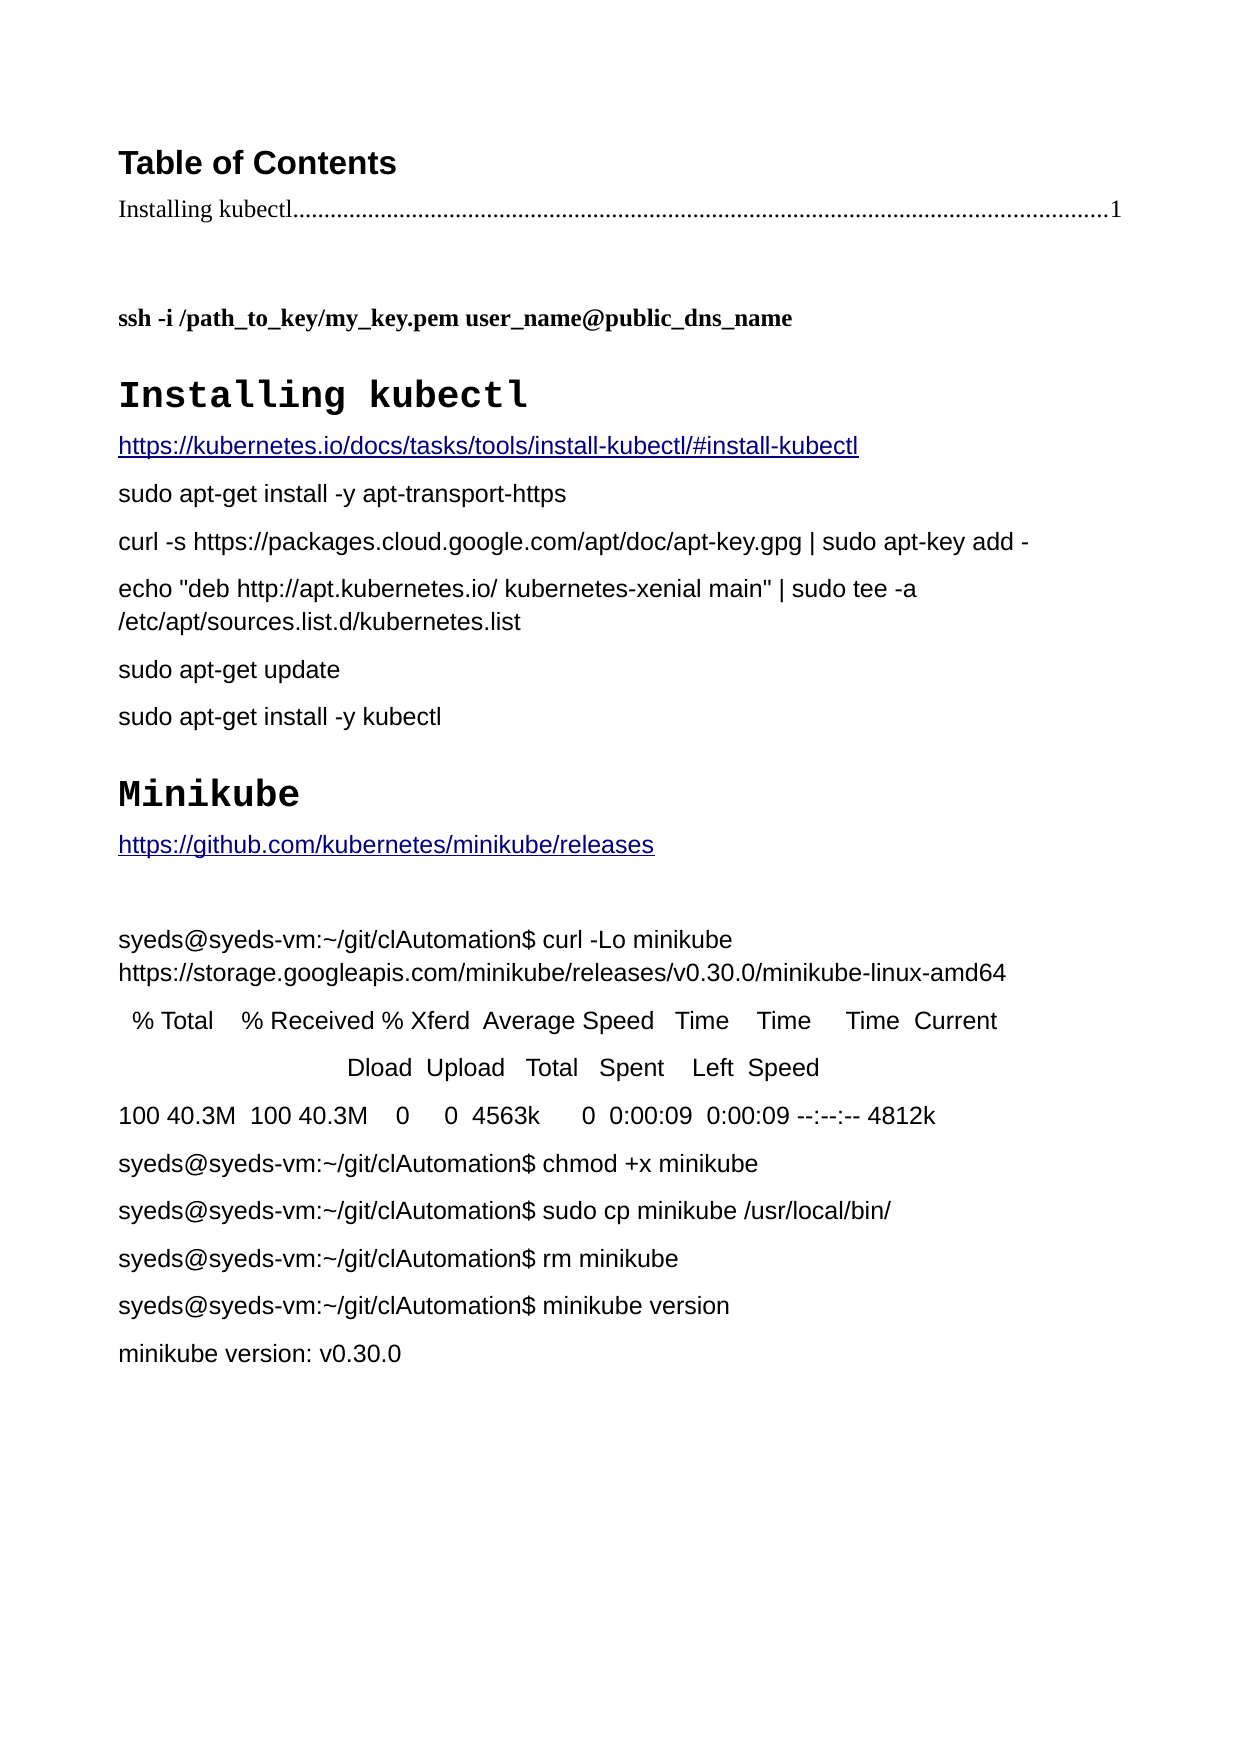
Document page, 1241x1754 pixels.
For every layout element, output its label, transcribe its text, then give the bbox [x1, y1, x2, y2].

text syeds@syeds-vm:~/git/clAutomation$ rm minikube [118, 1244, 1122, 1272]
text curl -s https://packages.cloud.google.com/apt/doc/apt-key.gpg | sudo apt-key add - [118, 526, 1122, 555]
text sudo apt-get install -y kubectl [118, 702, 1122, 731]
subtitle Table of Contents [118, 143, 1122, 182]
text minikube version: v0.30.0 [118, 1339, 1122, 1368]
text Dload Upload Total Spent Left Speed [118, 1053, 1122, 1082]
text syeds@syeds-vm:~/git/clAutomation$ curl -Lo minikube https://storage.googleapis.com/minikube/releases/v0.30.0/minikube-linux-amd64 [118, 925, 1122, 987]
subtitle Minikube [118, 775, 1122, 818]
text sudo apt-get update [118, 655, 1122, 683]
text Installing kubectl 1 [118, 194, 1122, 223]
text % Total % Received % Xferd Average Speed Time Time Time Current [118, 1006, 1122, 1034]
text https://kubernetes.io/docs/tasks/tools/install-kubectl/#install-kubectl [118, 431, 1122, 460]
subtitle Installing kubectl [118, 376, 1122, 419]
text sudo apt-get install -y apt-transport-https [118, 479, 1122, 508]
text echo "deb http://apt.kubernetes.io/ kubernetes-xenial main" | sudo tee -a /etc/apt/sources.list.d/kubernetes.list [118, 574, 1122, 636]
text syeds@syeds-vm:~/git/clAutomation$ chmod +x minikube [118, 1148, 1122, 1177]
text syeds@syeds-vm:~/git/clAutomation$ sudo cp minikube /usr/local/bin/ [118, 1196, 1122, 1225]
text 100 40.3M 100 40.3M 0 0 4563k 0 0:00:09 0:00:09 --:--:-- 4812k [118, 1101, 1122, 1130]
text syeds@syeds-vm:~/git/clAutomation$ minikube version [118, 1291, 1122, 1320]
text https://github.com/kubernetes/minikube/releases [118, 830, 1122, 859]
text ssh -i /path_to_key/my_key.pem user_name@public_dns_name [118, 303, 1122, 332]
